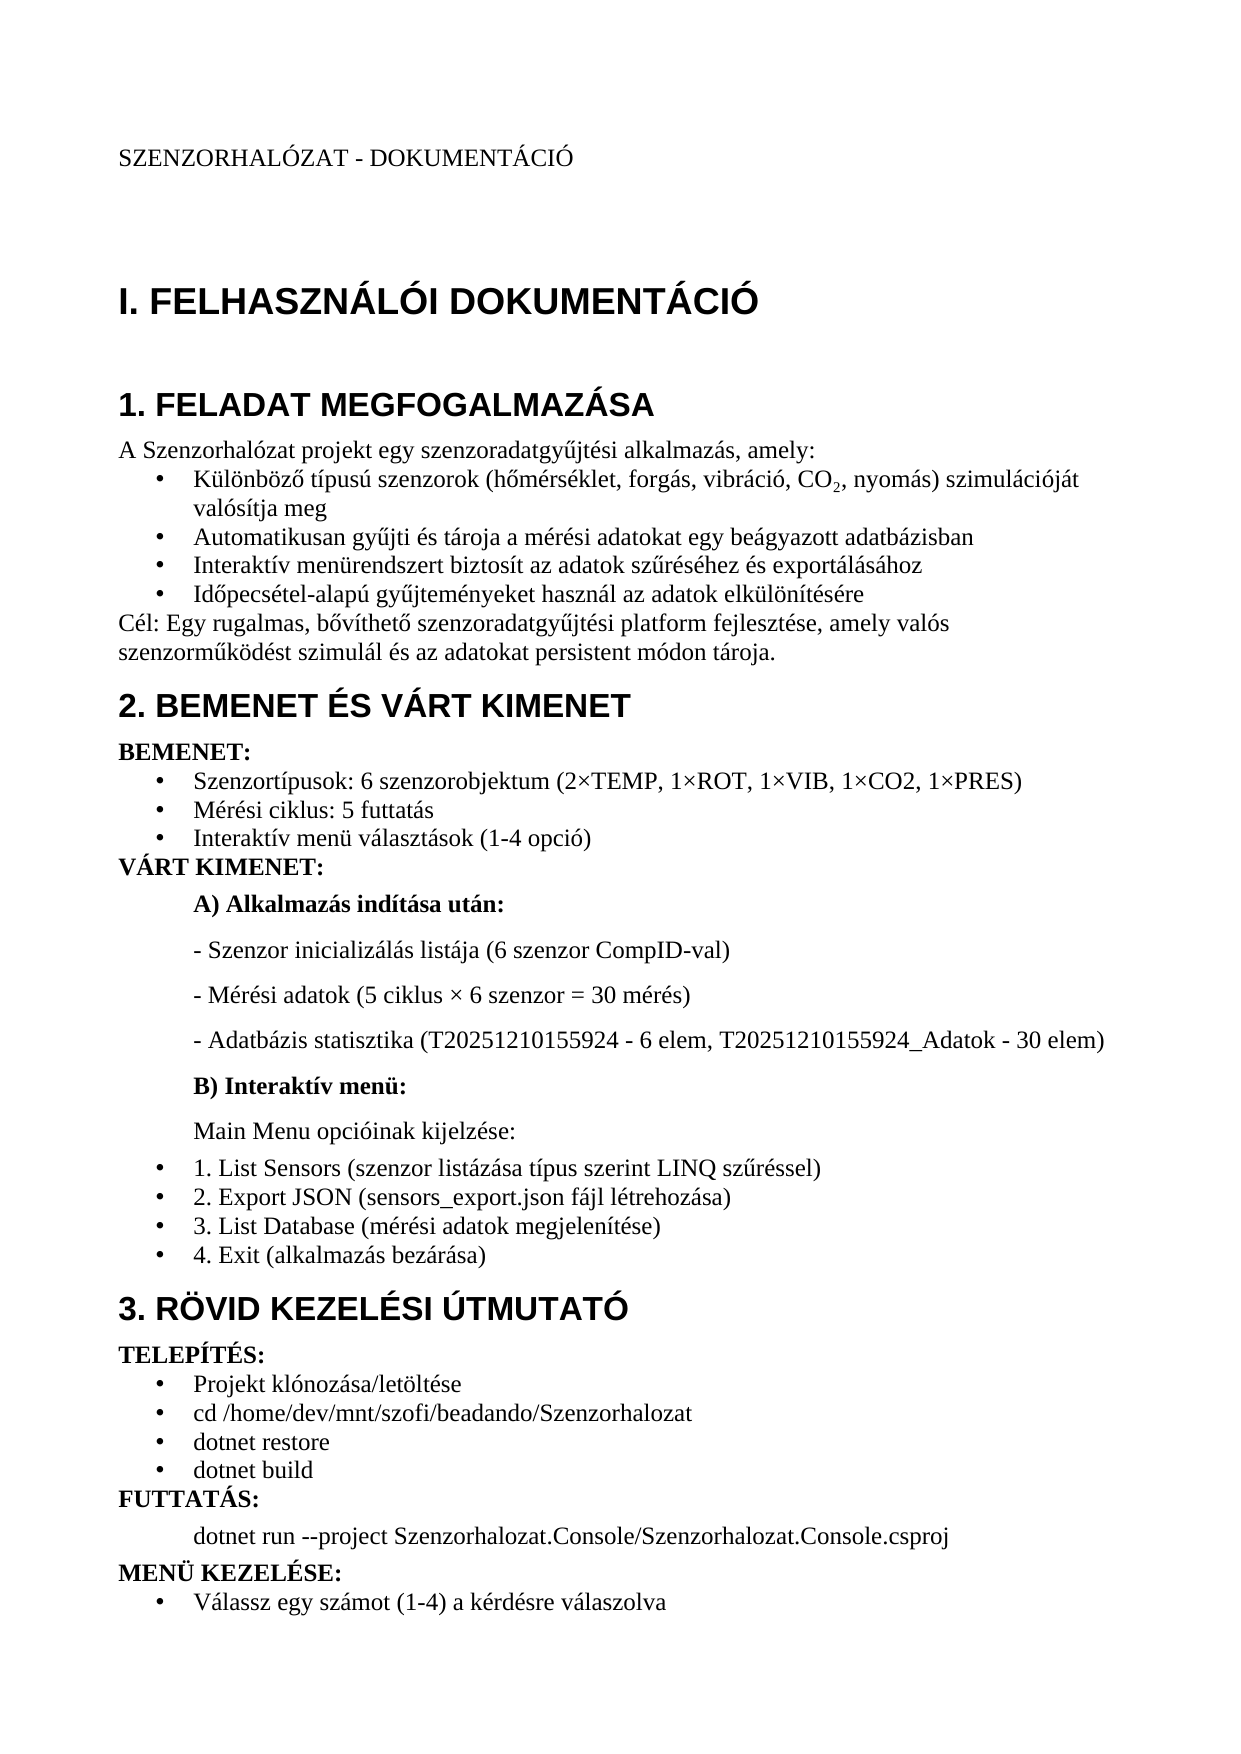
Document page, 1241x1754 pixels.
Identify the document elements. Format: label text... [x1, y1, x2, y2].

list Időpecsétel-alapú gyűjteményeket használ az adatok elkülönítésére [156, 579, 1122, 608]
text - Mérési adatok (5 ciklus × 6 szenzor = 30 mérés) [193, 980, 1122, 1009]
list Különböző típusú szenzorok (hőmérséklet, forgás, vibráció, CO₂, nyomás) szimulációját valósítja meg [156, 464, 1122, 522]
text A Szenzorhalózat projekt egy szenzoradatgyűjtési alkalmazás, amely: [118, 436, 1122, 464]
text SZENZORHALÓZAT - DOKUMENTÁCIÓ [118, 143, 1122, 172]
list Mérési ciklus: 5 futtatás [156, 795, 1122, 823]
list dotnet build [156, 1455, 1122, 1484]
list Interaktív menürendszert biztosít az adatok szűréséhez és exportálásához [156, 551, 1122, 579]
list 3. List Database (mérési adatok megjelenítése) [156, 1211, 1122, 1240]
text MENÜ KEZELÉSE: [118, 1558, 1122, 1587]
list 2. Export JSON (sensors_export.json fájl létrehozása) [156, 1182, 1122, 1211]
text TELEPÍTÉS: [118, 1340, 1122, 1369]
text dotnet run --project Szenzorhalozat.Console/Szenzorhalozat.Console.csproj [193, 1521, 1122, 1550]
list 1. List Sensors (szenzor listázása típus szerint LINQ szűréssel) [156, 1153, 1122, 1182]
text Main Menu opcióinak kijelzése: [193, 1116, 1122, 1145]
list cd /home/dev/mnt/szofi/beadando/Szenzorhalozat [156, 1398, 1122, 1427]
text B) Interaktív menü: [193, 1071, 1122, 1100]
list 4. Exit (alkalmazás bezárása) [156, 1240, 1122, 1268]
list Szenzortípusok: 6 szenzorobjektum (2×TEMP, 1×ROT, 1×VIB, 1×CO2, 1×PRES) [156, 766, 1122, 795]
text A) Alkalmazás indítása után: [193, 889, 1122, 918]
list Interaktív menü választások (1-4 opció) [156, 823, 1122, 852]
list dotnet restore [156, 1427, 1122, 1455]
text BEMENET: [118, 737, 1122, 766]
text FUTTATÁS: [118, 1484, 1122, 1513]
list Automatikusan gyűjti és tároja a mérési adatokat egy beágyazott adatbázisban [156, 522, 1122, 551]
text Cél: Egy rugalmas, bővíthető szenzoradatgyűjtési platform fejlesztése, amely valós szenzorműködést szimulál és az adatokat persistent módon tároja. [118, 608, 1122, 666]
subtitle 2. BEMENET ÉS VÁRT KIMENET [118, 686, 1122, 725]
subtitle 3. RÖVID KEZELÉSI ÚTMUTATÓ [118, 1289, 1122, 1328]
text - Szenzor inicializálás listája (6 szenzor CompID-val) [193, 935, 1122, 963]
list Válassz egy számot (1-4) a kérdésre válaszolva [156, 1587, 1122, 1616]
text - Adatbázis statisztika (T20251210155924 - 6 elem, T20251210155924_Adatok - 30 elem) [193, 1026, 1122, 1054]
subtitle I. FELHASZNÁLÓI DOKUMENTÁCIÓ [118, 279, 1122, 322]
text VÁRT KIMENET: [118, 852, 1122, 881]
subtitle 1. FELADAT MEGFOGALMAZÁSA [118, 384, 1122, 423]
list Projekt klónozása/letöltése [156, 1369, 1122, 1398]
